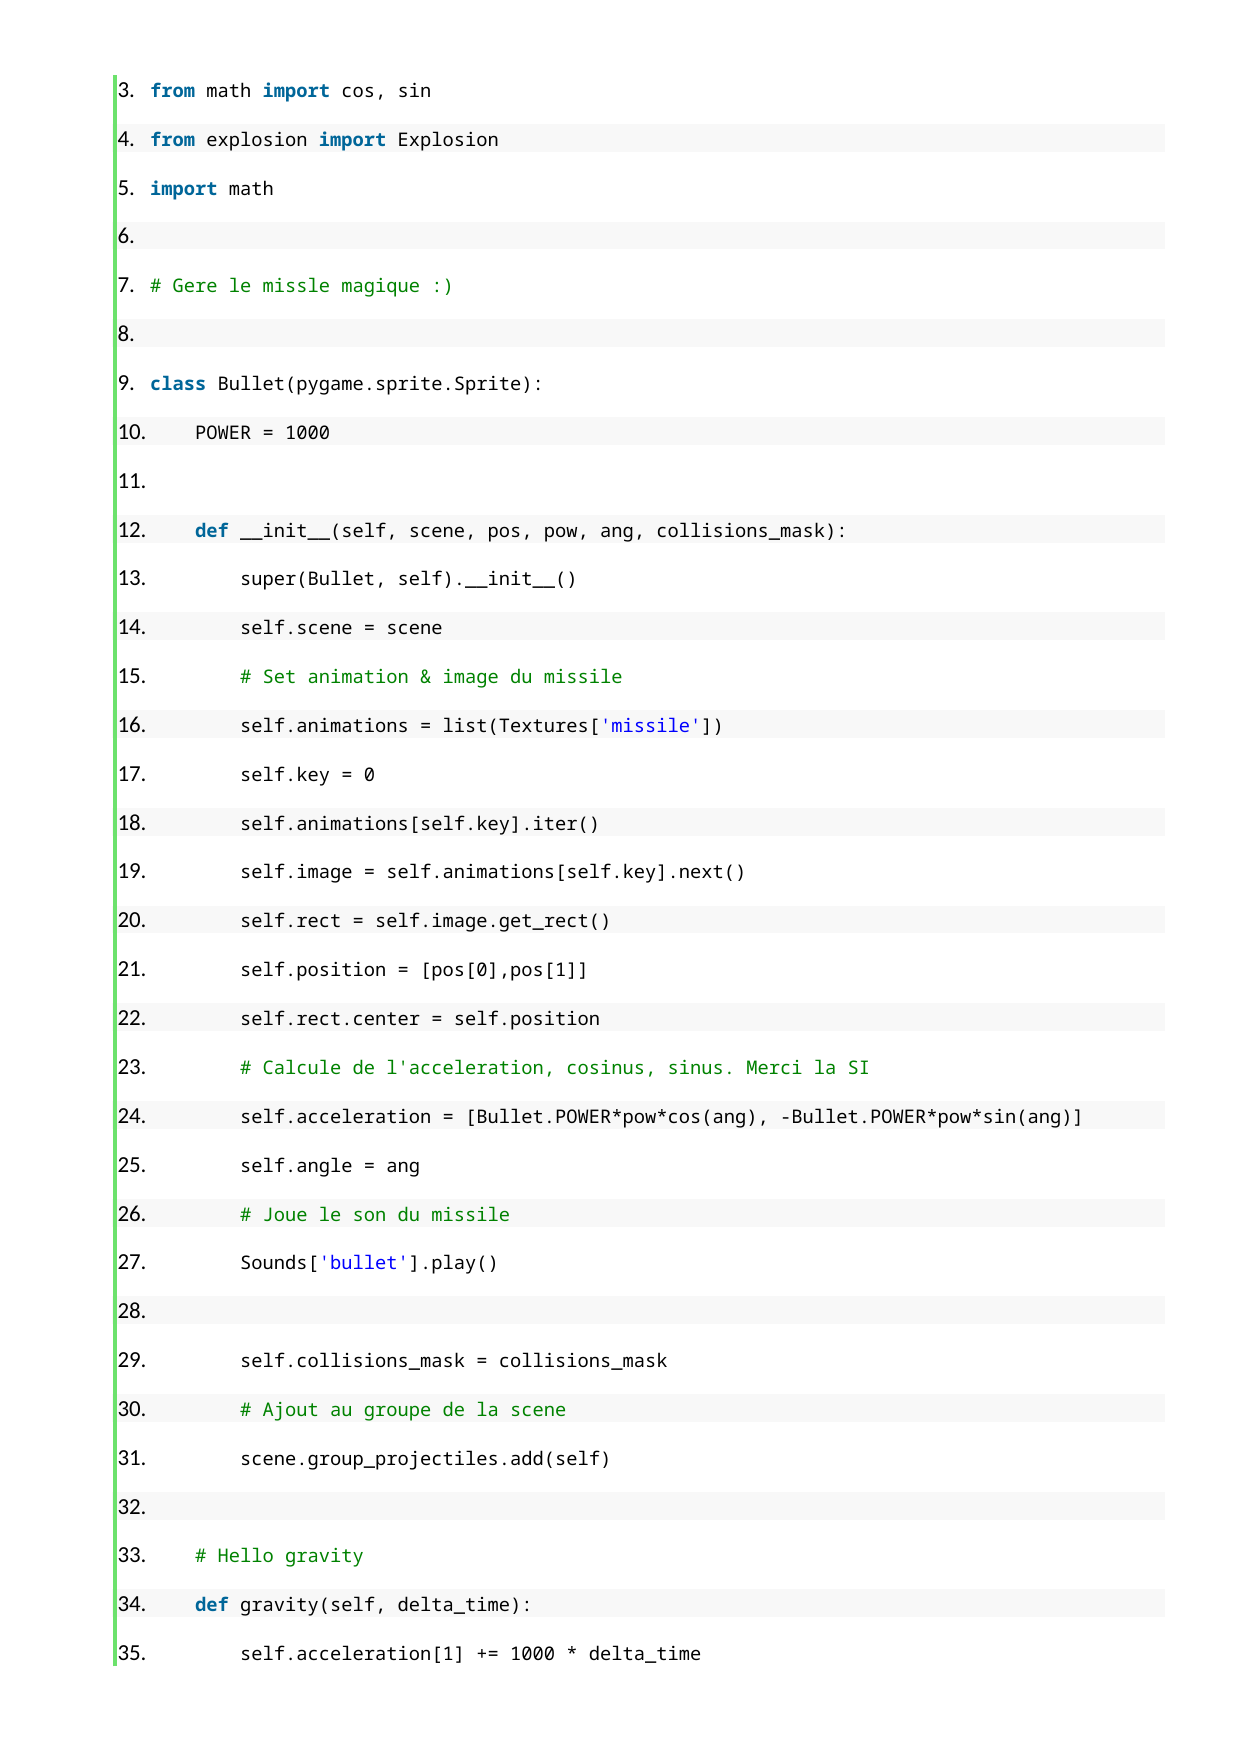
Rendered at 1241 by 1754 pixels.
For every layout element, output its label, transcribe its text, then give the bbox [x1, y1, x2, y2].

list def gravity(self, delta_time): [117, 1589, 1165, 1617]
list self.key = 0 [117, 759, 1165, 787]
list self.rect.center = self.position [117, 1003, 1165, 1031]
list # Gere le missle magique :) [117, 270, 1165, 298]
list from math import cos, sin [117, 75, 1165, 103]
list self.image = self.animations[self.key].next() [117, 857, 1165, 885]
list import math [117, 173, 1165, 201]
list # Calcule de l'acceleration, cosinus, sinus. Merci la SI [117, 1052, 1165, 1080]
list from explosion import Explosion [117, 124, 1165, 152]
list # Hello gravity [117, 1541, 1165, 1569]
list self.acceleration = [Bullet.POWER*pow*cos(ang), -Bullet.POWER*pow*sin(ang)] [117, 1101, 1165, 1129]
list # Joue le son du missile [117, 1199, 1165, 1227]
list POWER = 1000 [117, 417, 1165, 445]
list # Set animation & image du missile [117, 661, 1165, 689]
list self.animations[self.key].iter() [117, 808, 1165, 836]
list self.collisions_mask = collisions_mask [117, 1345, 1165, 1373]
list # Ajout au groupe de la scene [117, 1394, 1165, 1422]
list super(Bullet, self).__init__() [117, 563, 1165, 592]
list self.acceleration[1] += 1000 * delta_time [117, 1638, 1165, 1666]
list self.animations = list(Textures['missile']) [117, 710, 1165, 738]
list def __init__(self, scene, pos, pow, ang, collisions_mask): [117, 515, 1165, 543]
list self.scene = scene [117, 612, 1165, 640]
list scene.group_projectiles.add(self) [117, 1443, 1165, 1471]
list self.position = [pos[0],pos[1]] [117, 954, 1165, 982]
list self.angle = ang [117, 1150, 1165, 1178]
list self.rect = self.image.get_rect() [117, 906, 1165, 933]
list Sounds['bullet'].play() [117, 1247, 1165, 1276]
list class Bullet(pygame.sprite.Sprite): [117, 368, 1165, 396]
